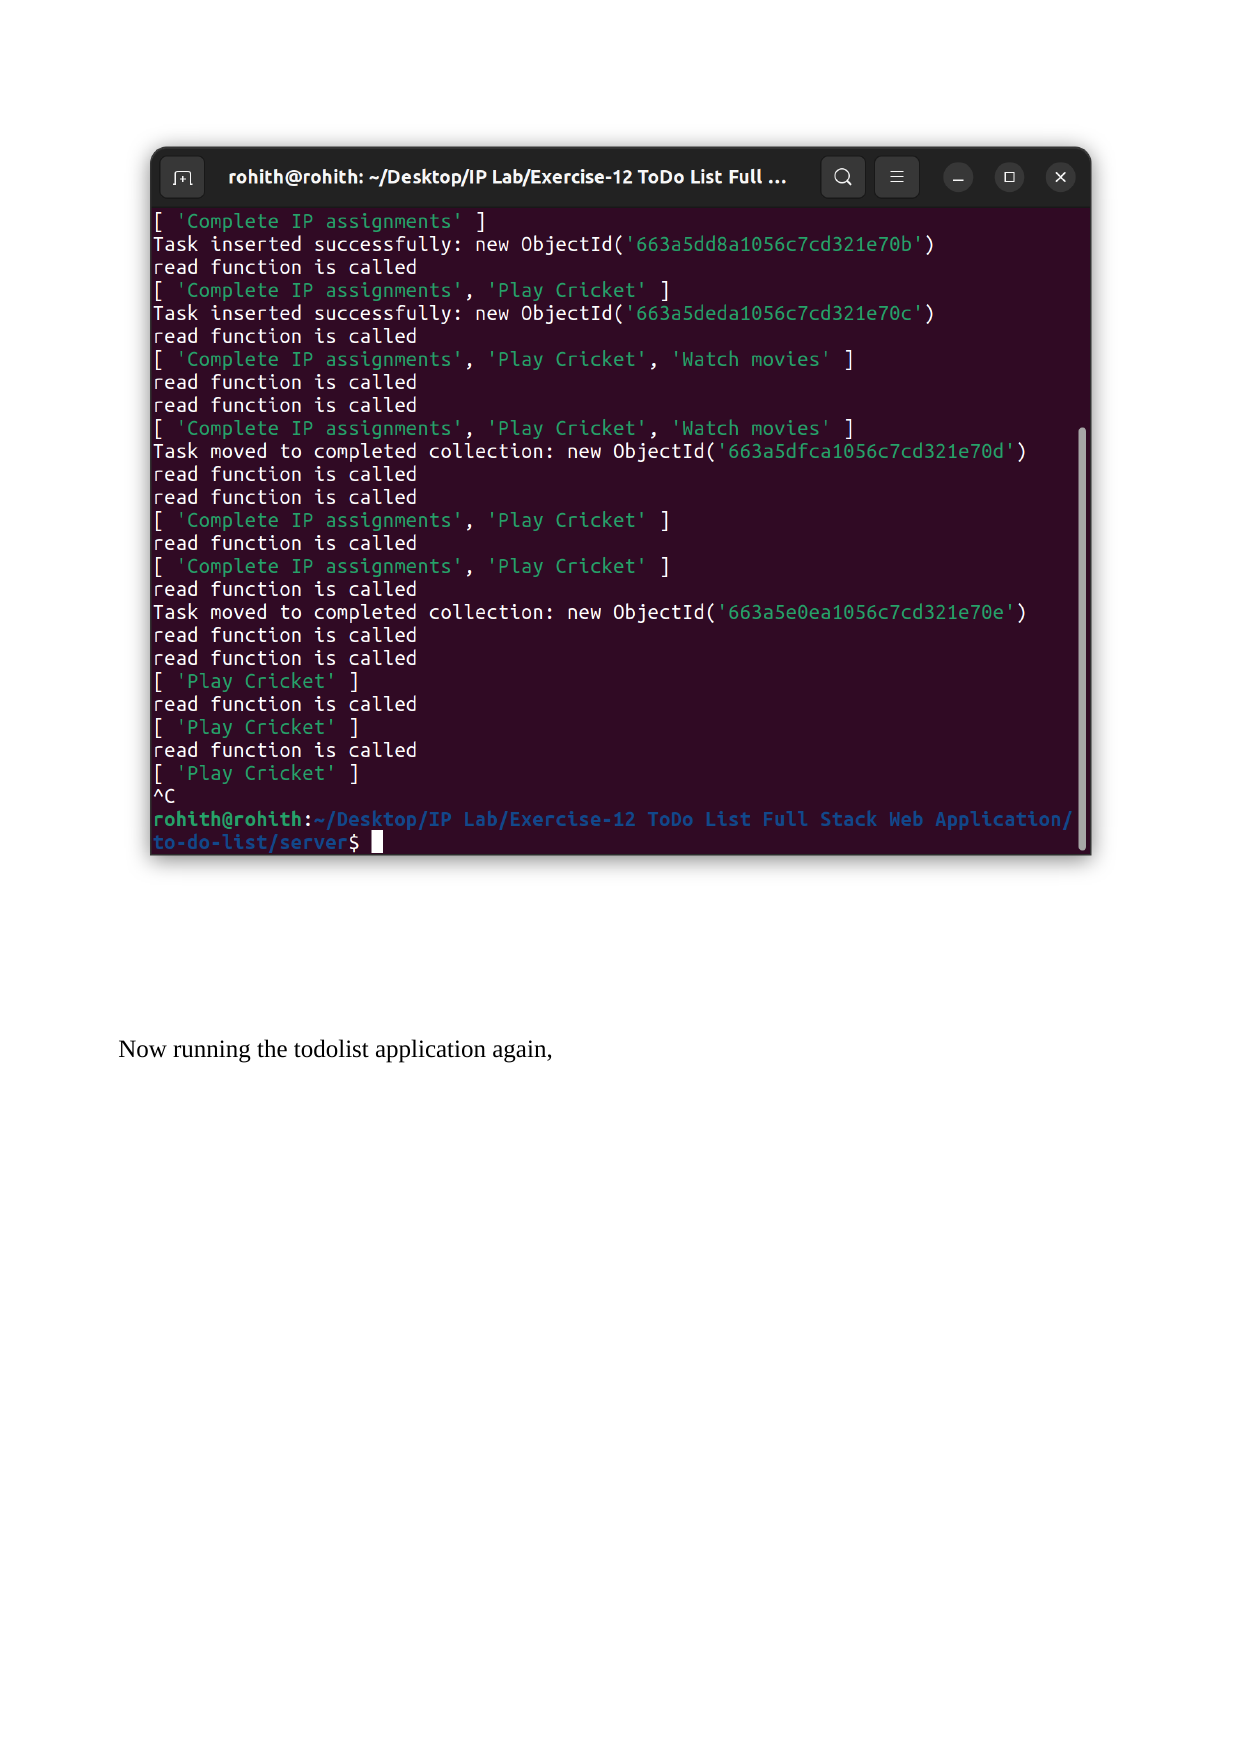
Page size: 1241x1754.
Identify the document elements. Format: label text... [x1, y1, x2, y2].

picture [118, 118, 1123, 891]
text Now running the todolist application again, [118, 1034, 1122, 1063]
